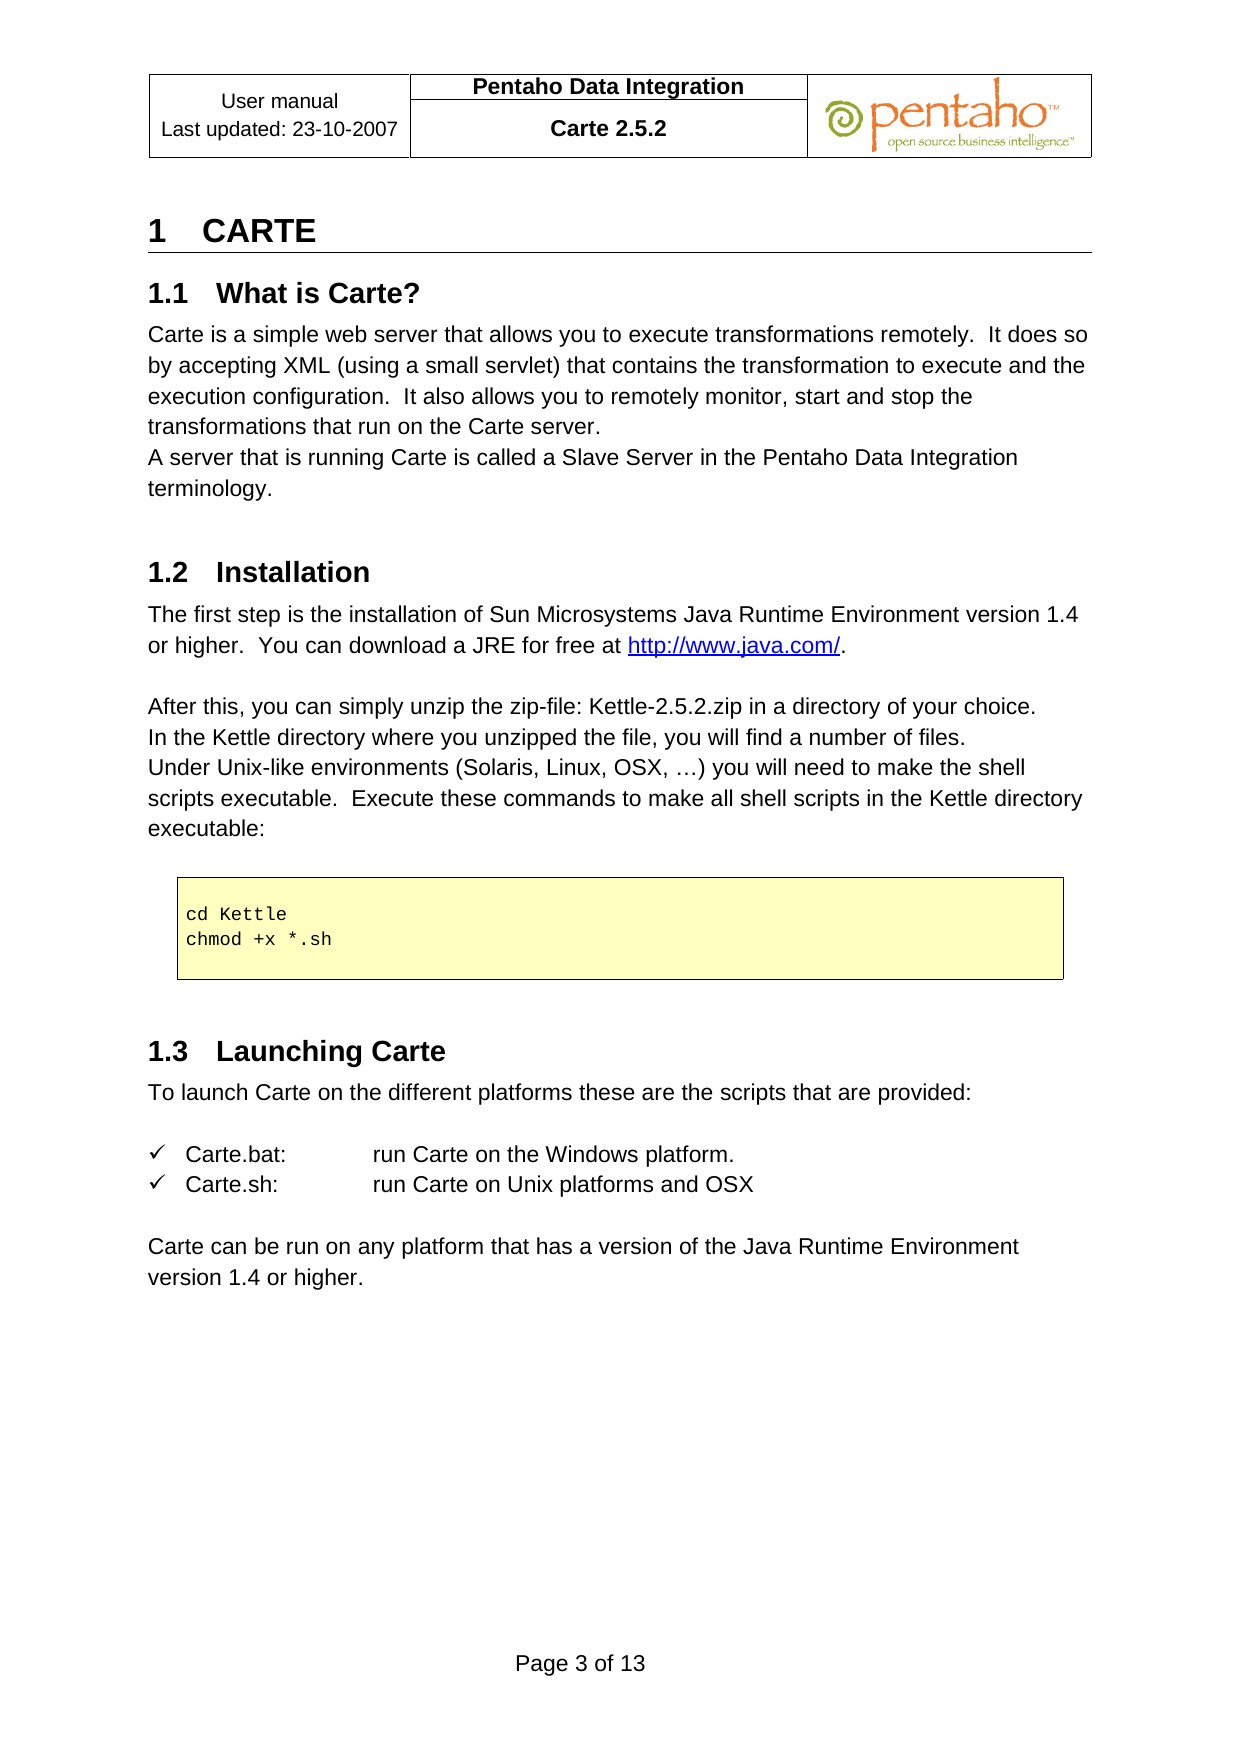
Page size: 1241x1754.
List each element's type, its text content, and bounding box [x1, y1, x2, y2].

subtitle Carte [148, 213, 1092, 252]
text Carte can be run on any platform that has a version of the Java Runtime Environment version 1.4 or higher. [148, 1234, 1092, 1290]
list Carte.bat: run Carte on the Windows platform. [148, 1141, 1092, 1167]
subtitle What is Carte? [148, 277, 1092, 310]
text After this, you can simply unzip the zip-file: Kettle-2.5.2.zip in a directory of your choice. [148, 693, 1092, 719]
text To launch Carte on the different platforms these are the scripts that are provided: [148, 1080, 1092, 1106]
text Under Unix-like environments (Solaris, Linux, OSX, …) you will need to make the shell scripts executable. Execute these commands to make all shell scripts in the Kettle directory executable: [148, 755, 1092, 842]
list Carte.sh: run Carte on Unix platforms and OSX [148, 1172, 1092, 1198]
subtitle Launching Carte [148, 1035, 1092, 1068]
text cd Kettle [178, 903, 1063, 926]
subtitle Installation [148, 556, 1092, 589]
text chmod +x *.sh [178, 928, 1063, 952]
text In the Kettle directory where you unzipped the file, you will find a number of files. [148, 724, 1092, 750]
text Carte is a simple web server that allows you to execute transformations remotely. It does so by accepting XML (using a small servlet) that contains the transformation to execute and the execution configuration. It also allows you to remotely monitor, start and stop the transformations that run on the Carte server. [148, 322, 1092, 439]
text A server that is running Carte is called a Slave Server in the Pentaho Data Integration terminology. [148, 445, 1092, 501]
text The first step is the installation of Sun Microsystems Java Runtime Environment version 1.4 or higher. You can download a JRE for free at http://www.java.com/. [148, 602, 1092, 658]
